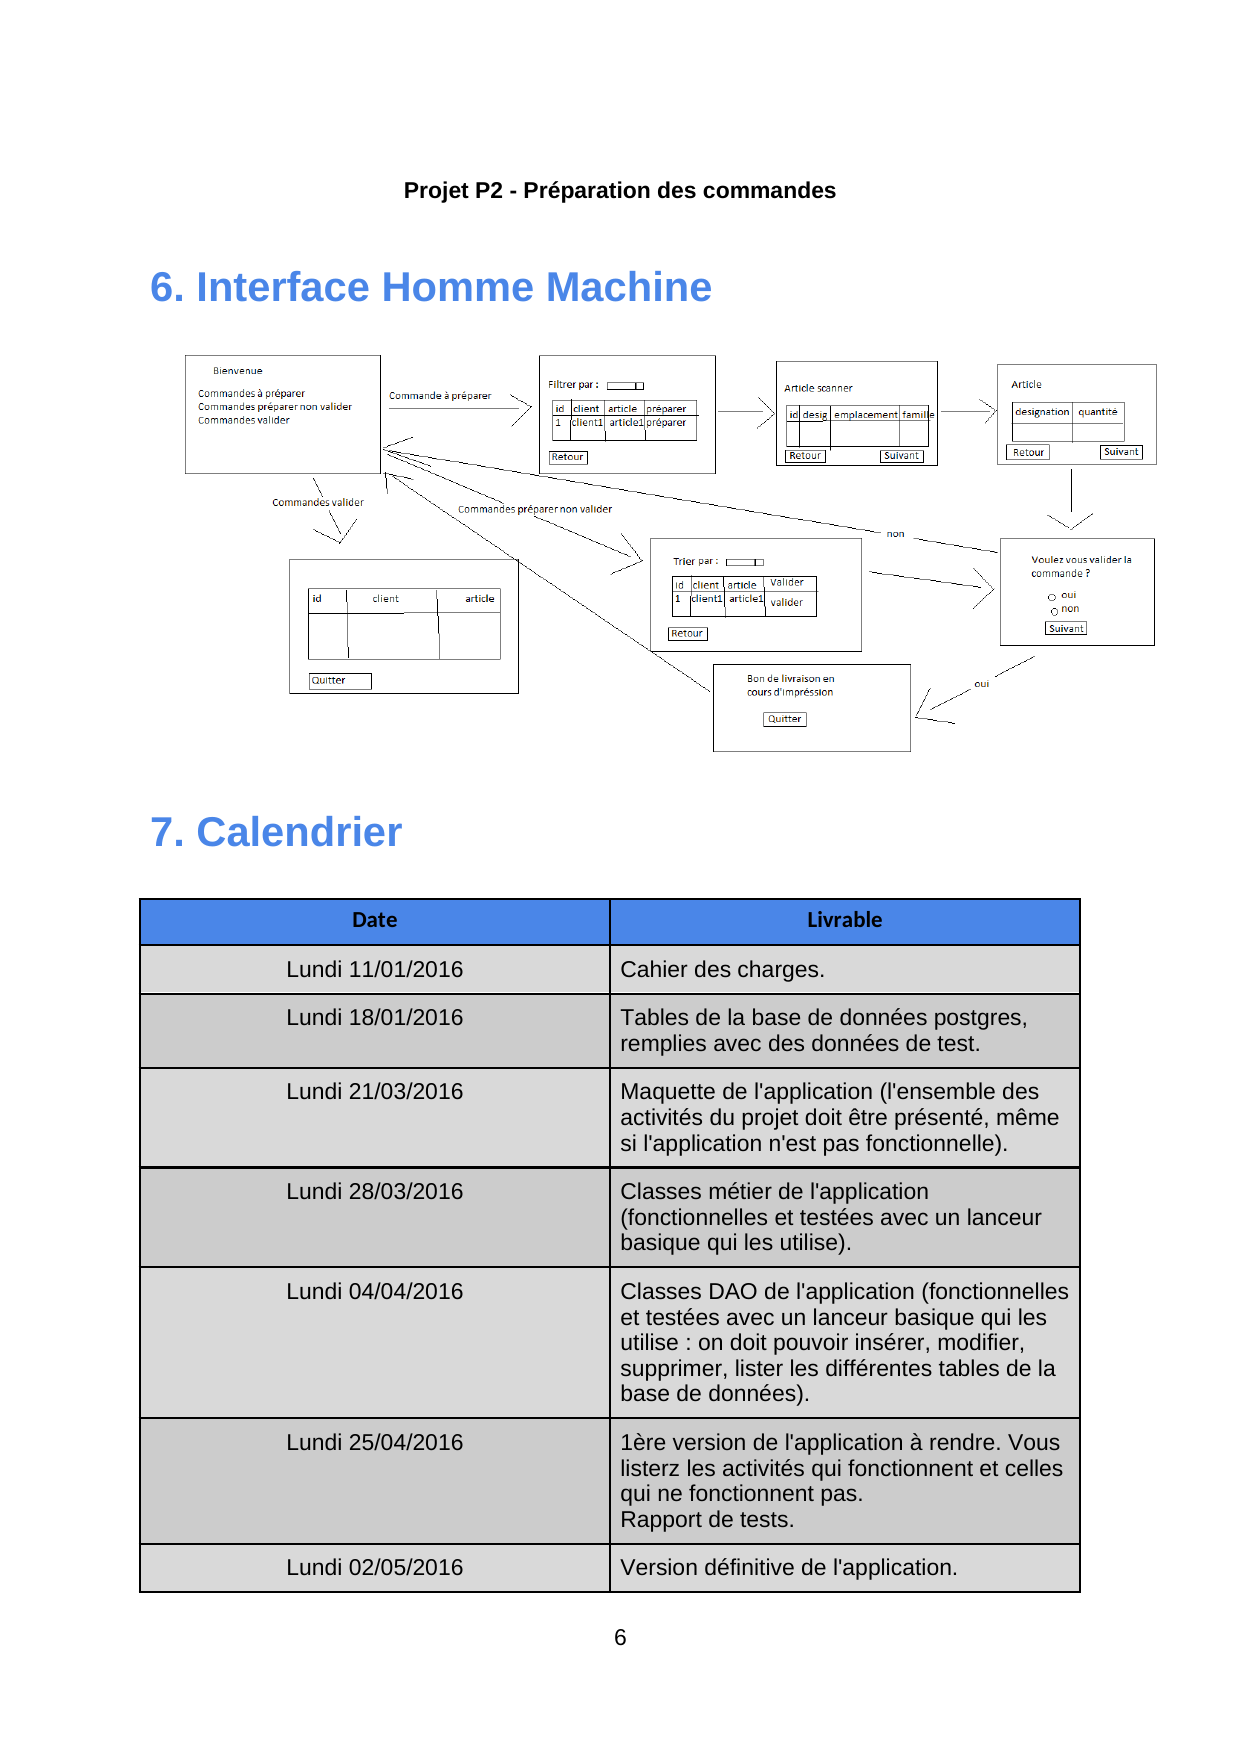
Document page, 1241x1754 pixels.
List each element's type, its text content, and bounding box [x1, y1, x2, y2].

table_cell Lundi 18/01/2016 [141, 995, 609, 1067]
table_cell Tables de la base de données postgres, remplies avec des données de test. [611, 995, 1079, 1067]
subtitle 6. Interface Homme Machine [150, 263, 1091, 310]
table_cell Lundi 02/05/2016 [141, 1545, 609, 1591]
table_header Livrable [611, 900, 1079, 944]
table_cell Lundi 11/01/2016 [141, 946, 609, 992]
table_cell Lundi 28/03/2016 [141, 1169, 609, 1266]
table_header Date [141, 900, 609, 944]
table_cell Classes DAO de l'application (fonctionnelles et testées avec un lanceur basique qui les utilise : on doit pouvoir insérer, modifier, supprimer, lister les différentes tables de la base de données). [611, 1268, 1079, 1417]
picture [168, 342, 1162, 757]
table_cell Lundi 04/04/2016 [141, 1268, 609, 1417]
table_cell Maquette de l'application (l'ensemble des activités du projet doit être présenté, même si l'application n'est pas fonctionnelle). [611, 1069, 1079, 1166]
table_cell Lundi 25/04/2016 [141, 1419, 609, 1543]
table_cell 1ère version de l'application à rendre. Vous listerz les activités qui fonctionnent et celles qui ne fonctionnent pas. Rapport de tests. [611, 1419, 1079, 1543]
table_cell Lundi 21/03/2016 [141, 1069, 609, 1166]
table_cell Version définitive de l'application. [611, 1545, 1079, 1591]
table_cell Classes métier de l'application (fonctionnelles et testées avec un lanceur basique qui les utilise). [611, 1169, 1079, 1266]
table_cell Cahier des charges. [611, 946, 1079, 992]
subtitle 7. Calendrier [150, 809, 1091, 855]
